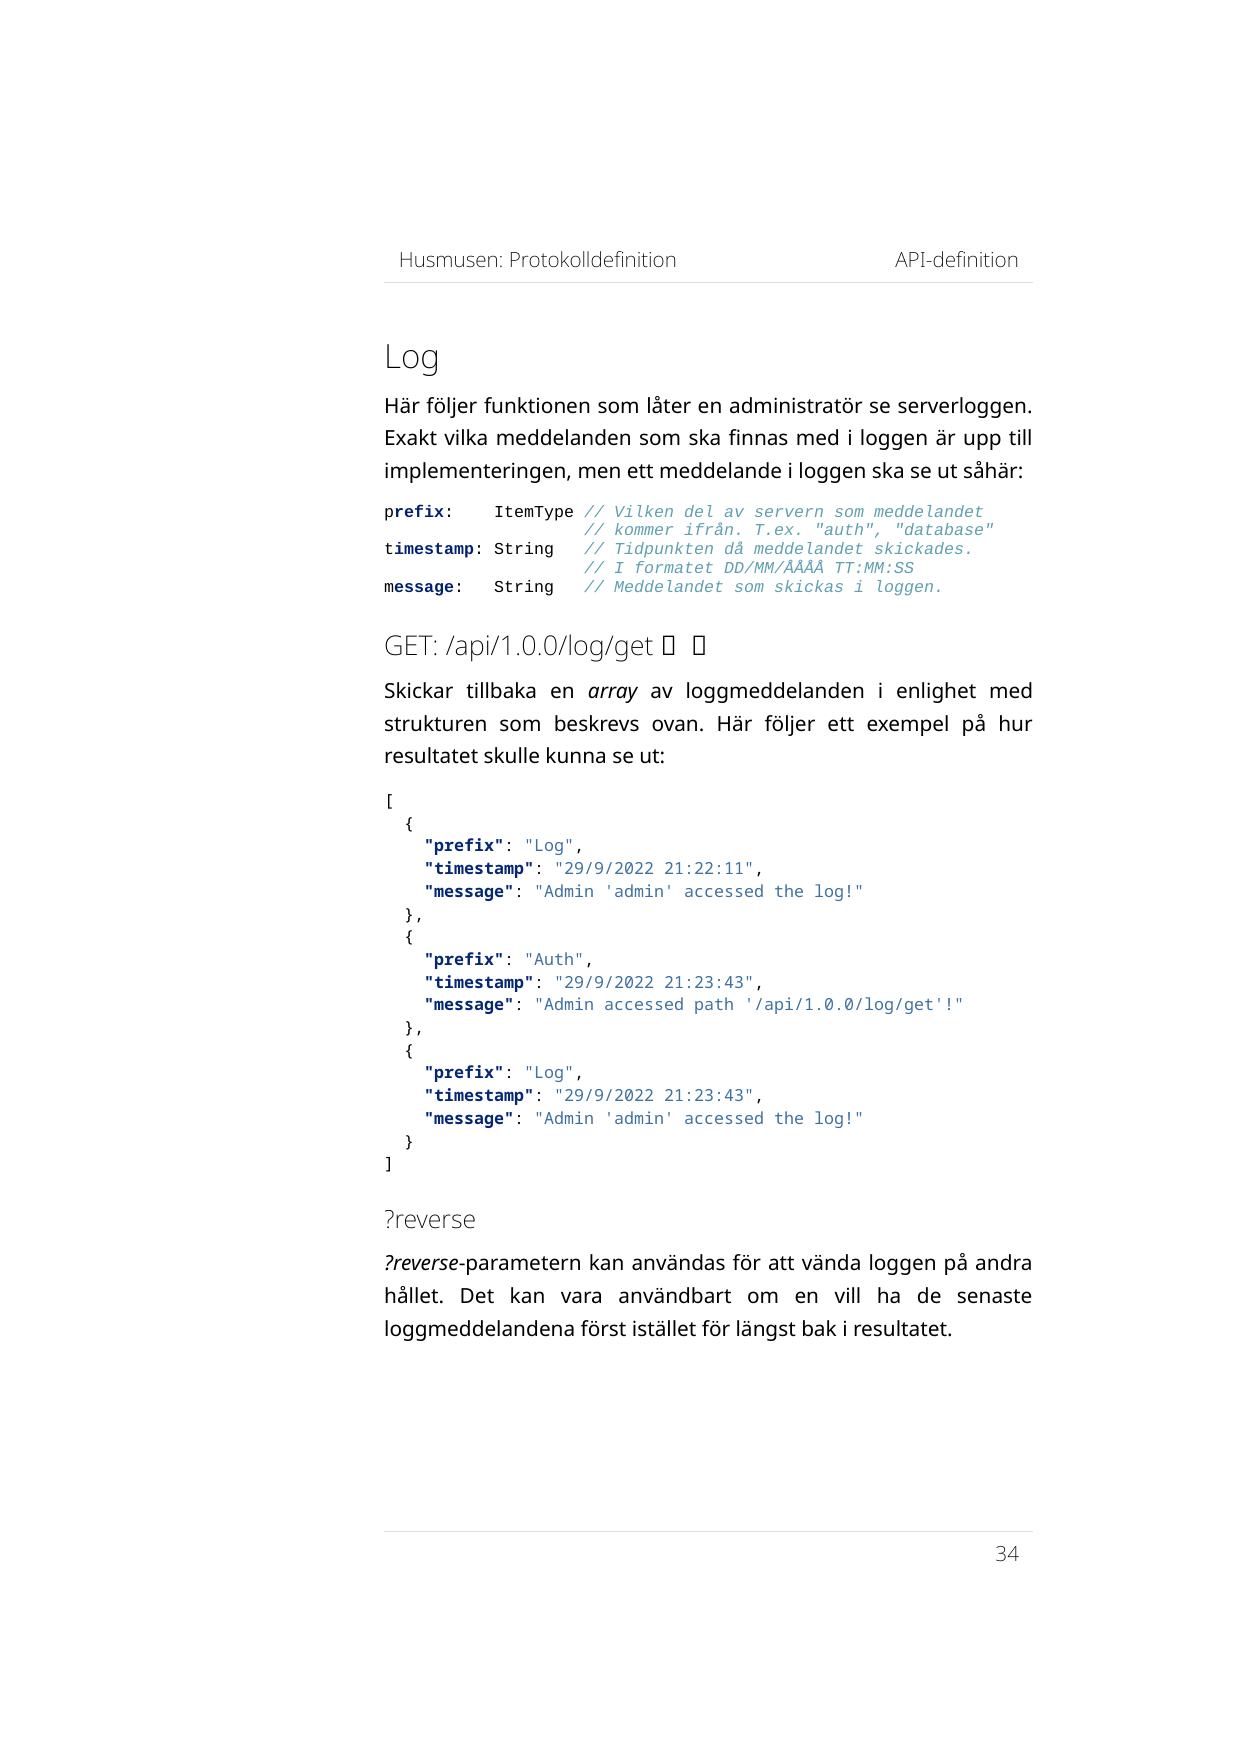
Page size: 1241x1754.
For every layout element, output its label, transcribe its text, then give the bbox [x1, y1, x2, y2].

text "message": "Admin accessed path '/api/1.0.0/log/get'!" [384, 993, 1033, 1016]
text "prefix": "Log", [384, 1061, 1033, 1084]
text timestamp: String // Tidpunkten då meddelandet skickades. [384, 541, 1033, 560]
text ?reverse-parametern kan användas för att vända loggen på andra hållet. Det kan vara användbart om en vill ha de senaste loggmeddelandena först istället för längst bak i resultatet. [384, 1248, 1033, 1342]
subtitle GET: /api/1.0.0/log/get 󰍁 󰈽 [384, 627, 1033, 664]
text "prefix": "Log", [384, 834, 1033, 857]
text "message": "Admin 'admin' accessed the log!" [384, 1106, 1033, 1129]
text // I formatet DD/MM/ÅÅÅÅ TT:MM:SS [384, 560, 1033, 578]
text [ [384, 788, 1033, 811]
text { [384, 1038, 1033, 1061]
subtitle ?reverse [384, 1202, 1033, 1236]
text // kommer ifrån. T.ex. "auth", "database" [384, 522, 1033, 541]
text "timestamp": "29/9/2022 21:23:43", [384, 970, 1033, 993]
subtitle Log [384, 333, 1033, 378]
text Här följer funktionen som låter en administratör se serverloggen. Exakt vilka meddelanden som ska finnas med i loggen är upp till implementeringen, men ett meddelande i loggen ska se ut såhär: [384, 391, 1033, 484]
text }, [384, 902, 1033, 925]
text "prefix": "Auth", [384, 947, 1033, 970]
text ] [384, 1152, 1033, 1174]
text }, [384, 1016, 1033, 1038]
text { [384, 925, 1033, 947]
text prefix: ItemType // Vilken del av servern som meddelandet [384, 503, 1033, 522]
text message: String // Meddelandet som skickas i loggen. [384, 578, 1033, 597]
text Skickar tillbaka en array av loggmeddelanden i enlighet med strukturen som beskrevs ovan. Här följer ett exempel på hur resultatet skulle kunna se ut: [384, 676, 1033, 770]
text "timestamp": "29/9/2022 21:22:11", [384, 857, 1033, 879]
text { [384, 811, 1033, 834]
text } [384, 1129, 1033, 1152]
text "message": "Admin 'admin' accessed the log!" [384, 879, 1033, 902]
text "timestamp": "29/9/2022 21:23:43", [384, 1084, 1033, 1106]
